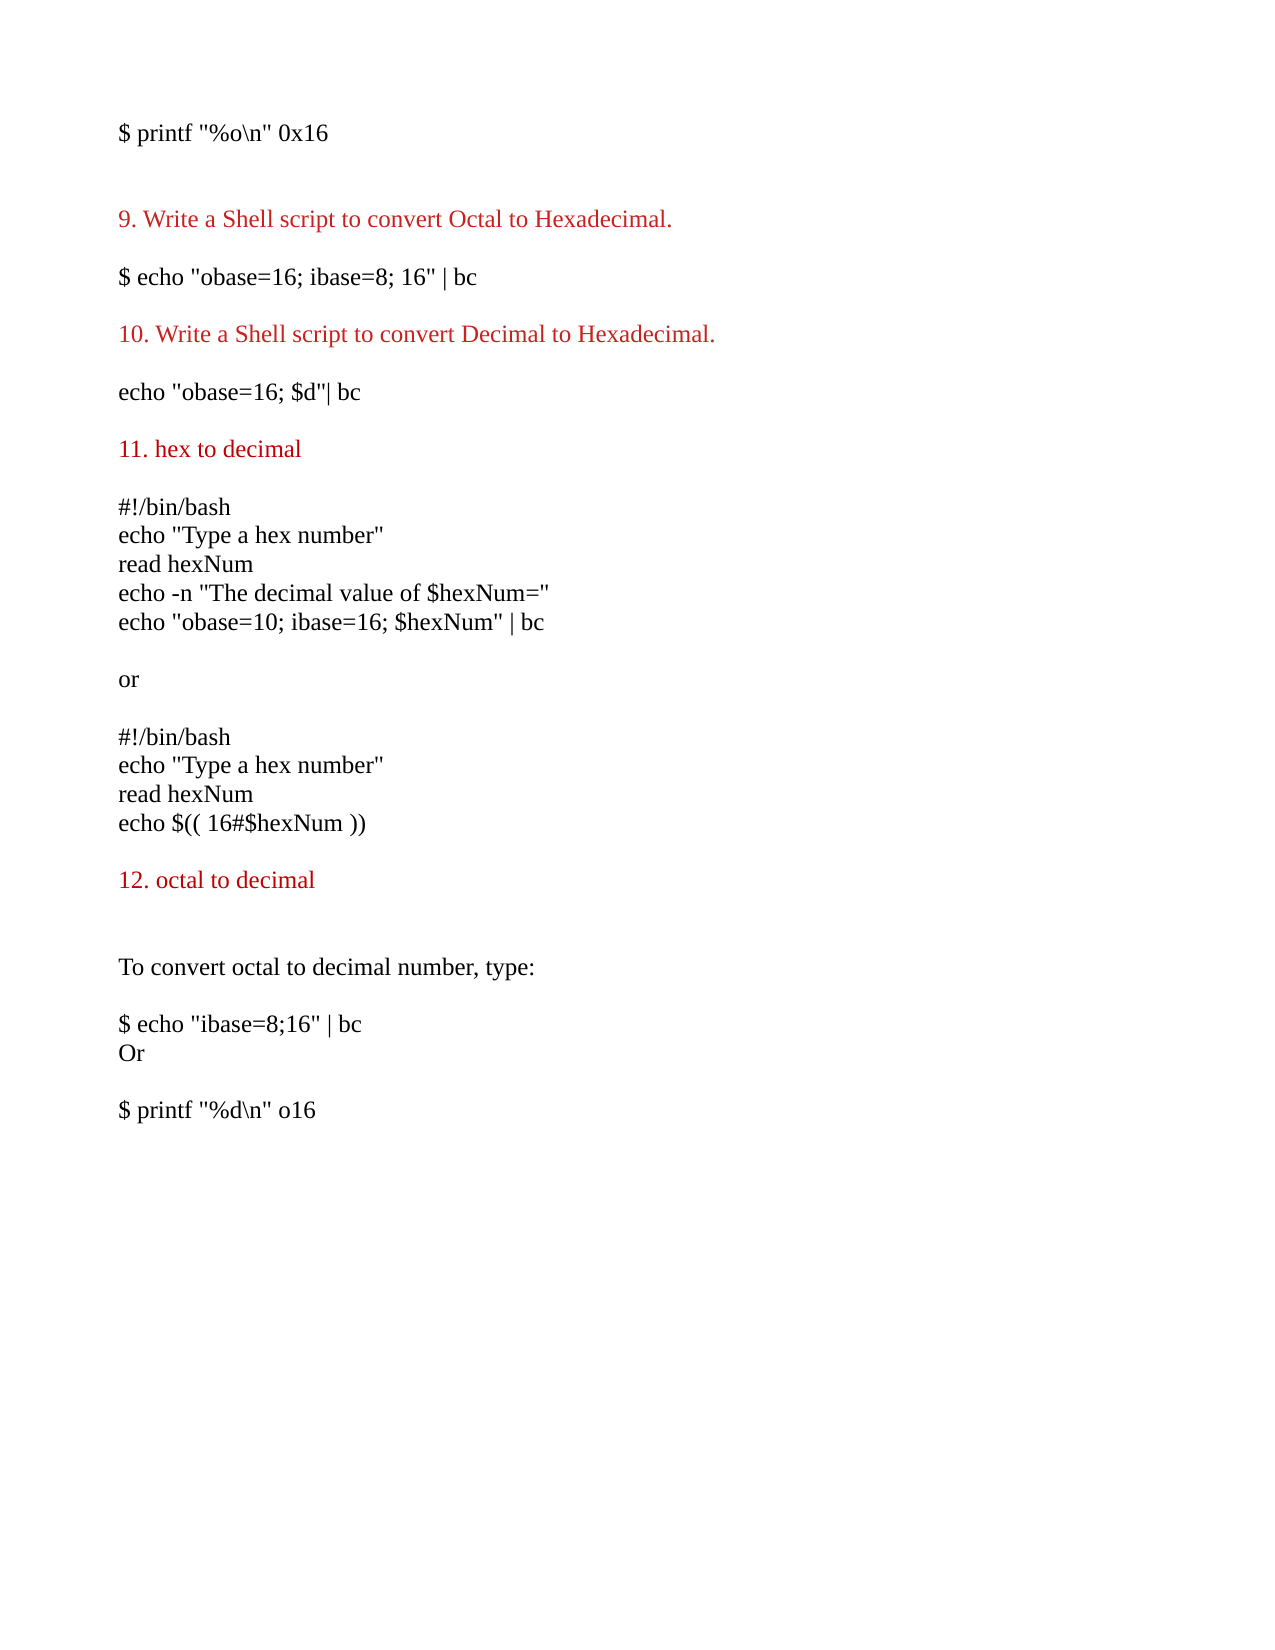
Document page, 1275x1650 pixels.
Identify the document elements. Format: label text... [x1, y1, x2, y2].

text read hexNum [118, 549, 1157, 578]
text echo $(( 16#$hexNum )) [118, 808, 1157, 837]
text 9. Write a Shell script to convert Octal to Hexadecimal. [118, 204, 1157, 233]
text $ printf "%d\n" o16 [118, 1096, 1157, 1124]
text echo "Type a hex number" [118, 521, 1157, 549]
text echo "obase=16; $d"| bc [118, 377, 1157, 406]
text $ echo "obase=16; ibase=8; 16" | bc [118, 262, 1157, 291]
text read hexNum [118, 779, 1157, 808]
text or [118, 664, 1157, 693]
text echo -n "The decimal value of $hexNum=" [118, 578, 1157, 607]
text To convert octal to decimal number, type: [118, 952, 1157, 981]
text 10. Write a Shell script to convert Decimal to Hexadecimal. [118, 319, 1157, 348]
text $ echo "ibase=8;16" | bc [118, 1009, 1157, 1038]
text #!/bin/bash [118, 722, 1157, 751]
text 11. hex to decimal [118, 434, 1157, 463]
text 12. octal to decimal [118, 866, 1157, 894]
text echo "obase=10; ibase=16; $hexNum" | bc [118, 607, 1157, 636]
text echo "Type a hex number" [118, 751, 1157, 779]
text #!/bin/bash [118, 492, 1157, 521]
text $ printf "%o\n" 0x16 [118, 118, 1157, 147]
text Or [118, 1038, 1157, 1067]
